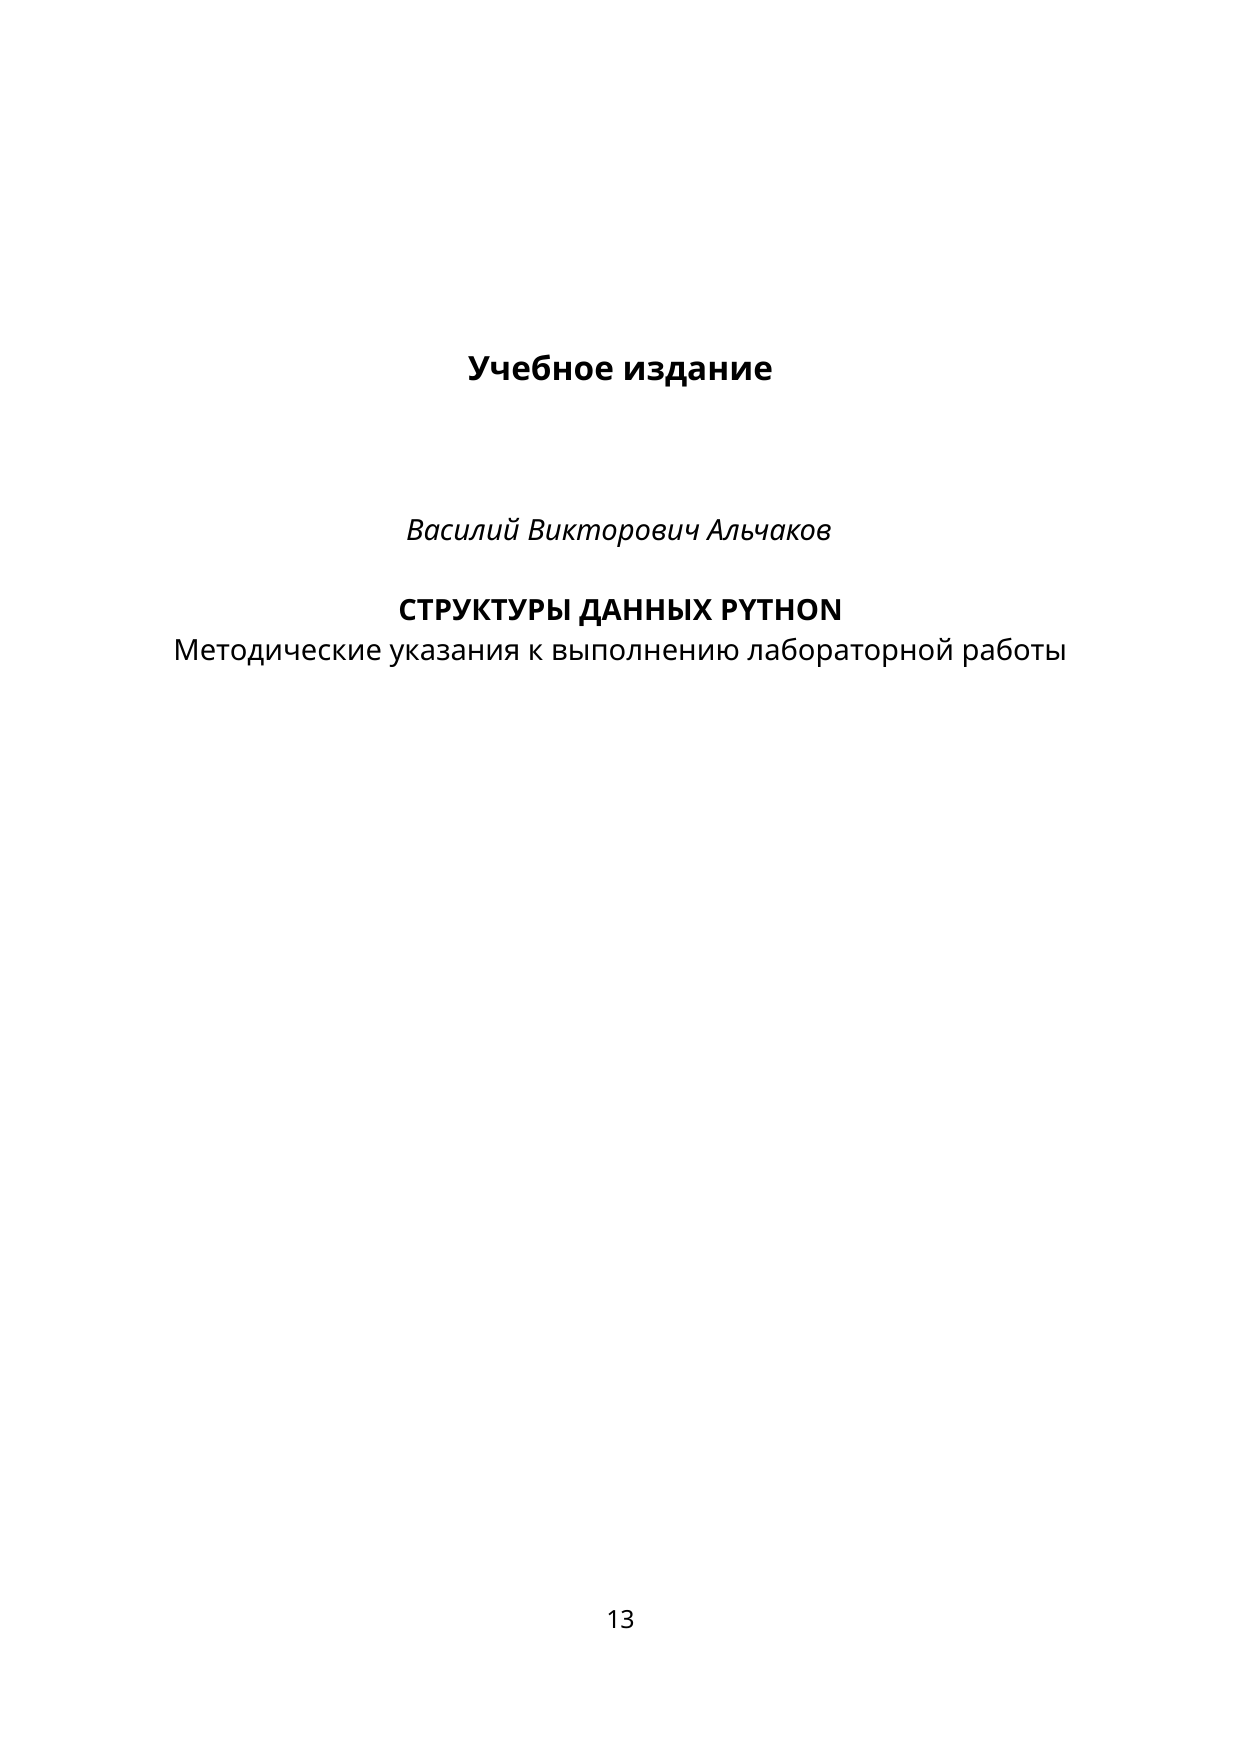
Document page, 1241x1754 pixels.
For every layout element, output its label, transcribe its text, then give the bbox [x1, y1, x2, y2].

text Учебное издание [118, 345, 1122, 391]
text Василий Викторович Альчаков [118, 510, 1122, 549]
text СТРУКТУРЫ ДАННЫХ PYTHON [118, 589, 1122, 629]
text Методические указания к выполнению лабораторной работы [118, 629, 1122, 668]
